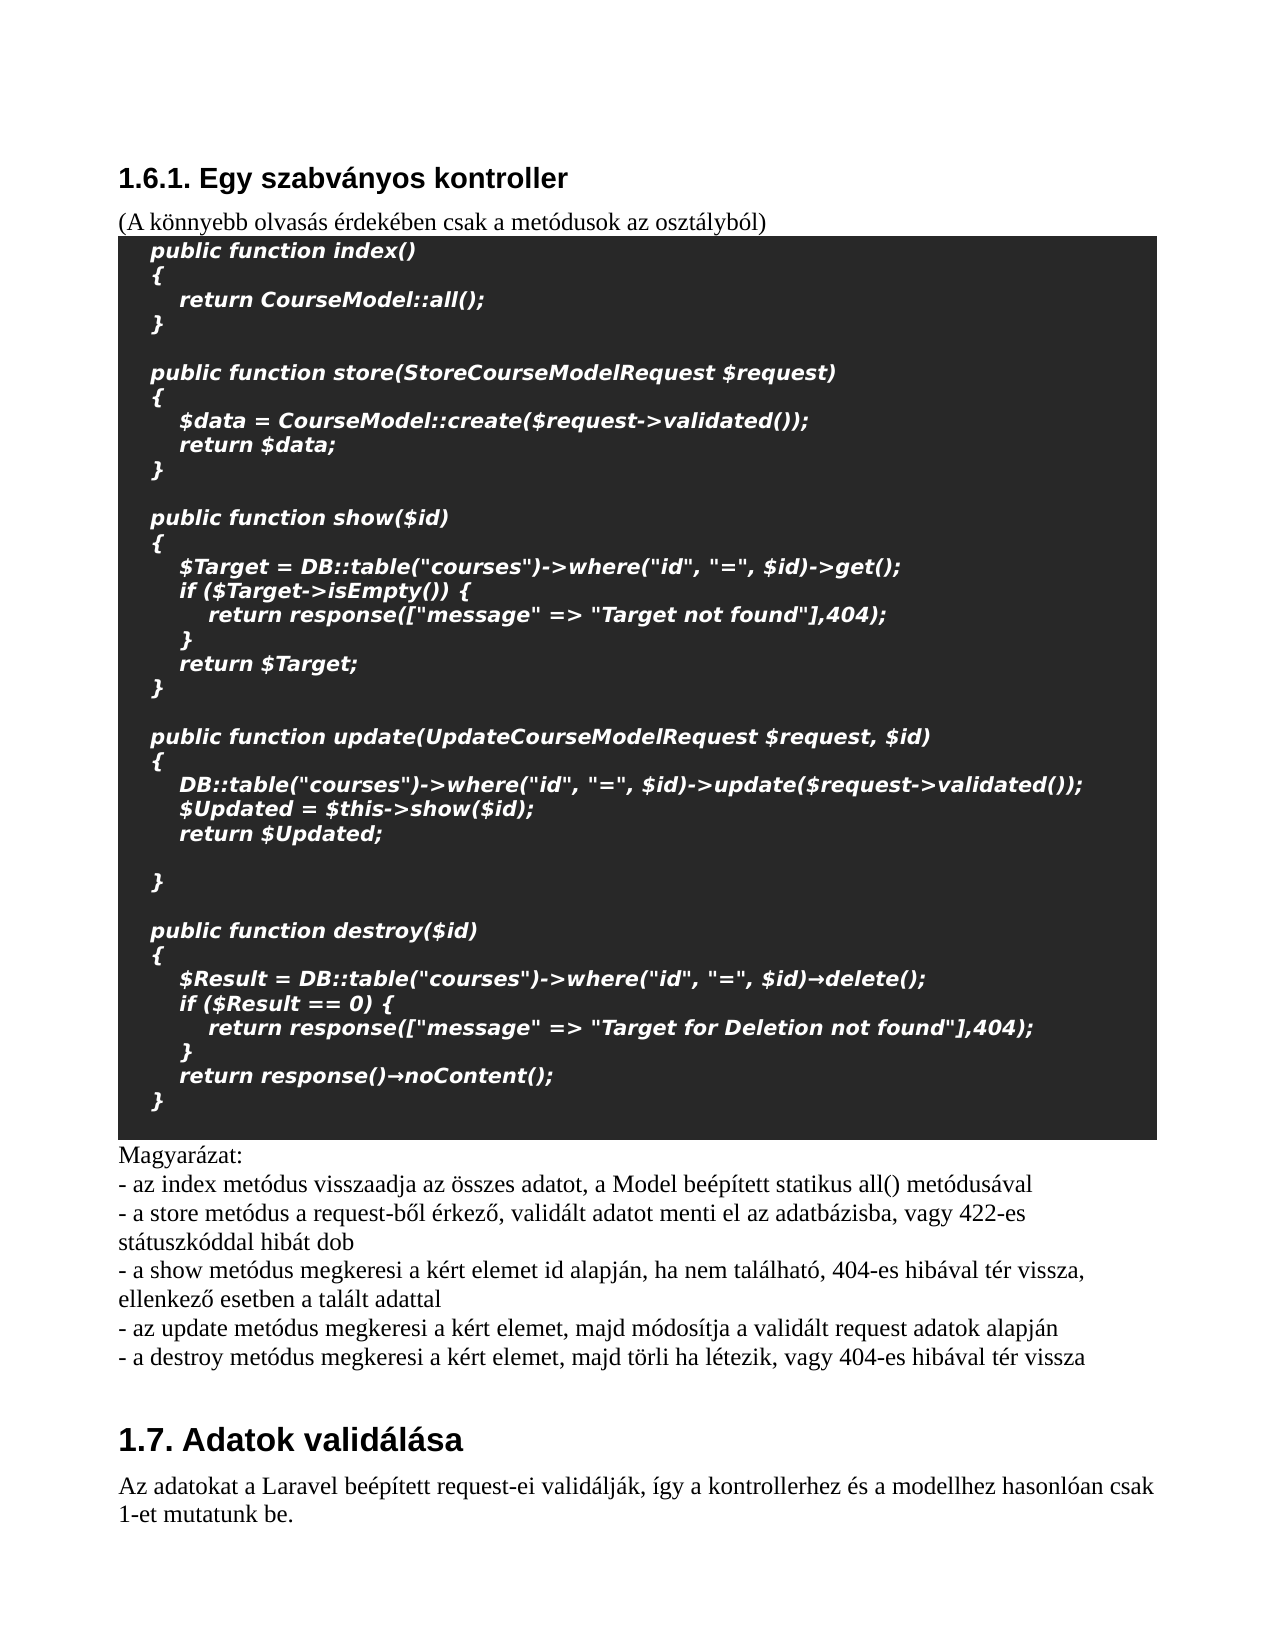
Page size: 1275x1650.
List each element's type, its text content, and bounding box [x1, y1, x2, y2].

text $Target = DB::table("courses")->where("id", "=", $id)->get(); [118, 555, 1157, 579]
text DB::table("courses")->where("id", "=", $id)->update($request->validated()); [118, 773, 1157, 797]
text public function store(StoreCourseModelRequest $request) { [118, 336, 1157, 409]
text (A könnyebb olvasás érdekében csak a metódusok az osztályból) [118, 207, 1157, 236]
text return $Target; } [118, 652, 1157, 700]
text } [118, 870, 1157, 894]
subtitle 1.6.1. Egy szabványos kontroller [118, 161, 1157, 195]
subtitle 1.7. Adatok validálása [118, 1420, 1157, 1458]
text - a store metódus a request-ből érkező, validált adatot menti el az adatbázisba, vagy 422-es státuszkóddal hibát dob [118, 1198, 1157, 1255]
text $data = CourseModel::create($request->validated()); [118, 409, 1157, 433]
text } [118, 458, 1157, 482]
text public function destroy($id) { [118, 919, 1157, 967]
text $Updated = $this->show($id); [118, 797, 1157, 822]
text return $data; [118, 433, 1157, 458]
text Az adatokat a Laravel beépített request-ei validálják, így a kontrollerhez és a modellhez hasonlóan csak 1-et mutatunk be. [118, 1471, 1157, 1528]
text - a show metódus megkeresi a kért elemet id alapján, ha nem található, 404-es hibával tér vissza, ellenkező esetben a talált adattal [118, 1255, 1157, 1313]
text public function show($id) [118, 506, 1157, 531]
text return response()→noContent(); } [118, 1064, 1157, 1113]
text return response(["message" => "Target not found"],404); } [118, 603, 1157, 652]
text public function update(UpdateCourseModelRequest $request, $id) [118, 700, 1157, 749]
text $Result = DB::table("courses")->where("id", "=", $id)→delete(); if ($Result == 0) { [118, 967, 1157, 1016]
text return $Updated; [118, 822, 1157, 846]
text - a destroy metódus megkeresi a kért elemet, majd törli ha létezik, vagy 404-es hibával tér vissza [118, 1342, 1157, 1370]
text public function index() { [118, 236, 1157, 288]
text - az update metódus megkeresi a kért elemet, majd módosítja a validált request adatok alapján [118, 1313, 1157, 1342]
text { [118, 531, 1157, 555]
text - az index metódus visszaadja az összes adatot, a Model beépített statikus all() metódusával [118, 1169, 1157, 1198]
text { [118, 749, 1157, 773]
text Magyarázat: [118, 1140, 1157, 1169]
text return CourseModel::all(); } [118, 288, 1157, 336]
text if ($Target->isEmpty()) { [118, 579, 1157, 603]
text return response(["message" => "Target for Deletion not found"],404); } [118, 1016, 1157, 1064]
